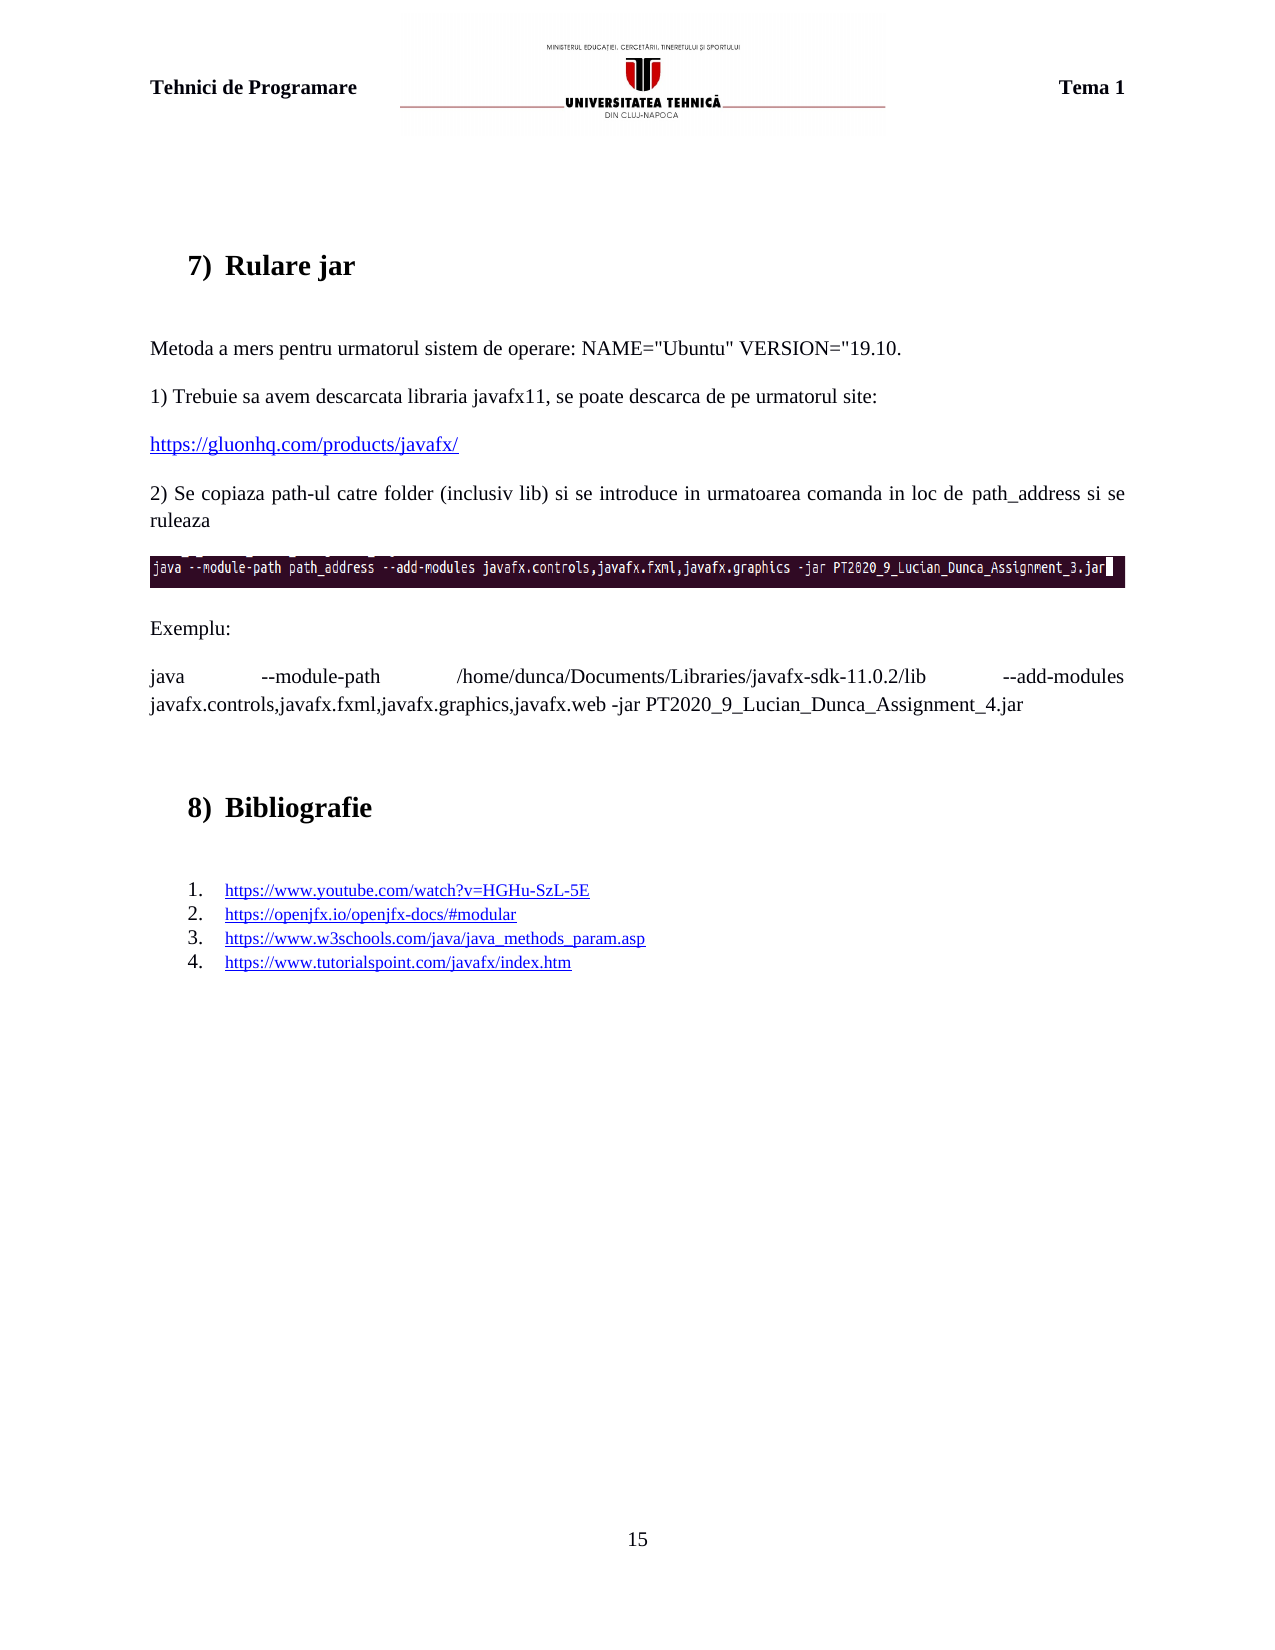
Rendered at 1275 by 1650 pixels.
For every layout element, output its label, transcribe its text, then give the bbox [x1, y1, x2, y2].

text java --module-path /home/dunca/Documents/Libraries/javafx-sdk-11.0.2/lib --add-modules javafx.controls,javafx.fxml,javafx.graphics,javafx.web -jar PT2020_9_Lucian_Dunca_Assignment_4.jar [150, 664, 1125, 716]
text https://gluonhq.com/products/javafx/ [150, 432, 1125, 456]
text 1) Trebuie sa avem descarcata libraria javafx11, se poate descarca de pe urmatorul site: [150, 384, 1125, 408]
list https://openjfx.io/openjfx-docs/#modular [187, 901, 1125, 925]
subtitle Bibliografie [187, 790, 1125, 824]
subtitle Rulare jar [187, 248, 1125, 282]
list https://www.youtube.com/watch?v=HGHu-SzL-5E [187, 877, 1125, 901]
list https://www.tutorialspoint.com/javafx/index.htm [187, 949, 1125, 973]
text 2) Se copiaza path-ul catre folder (inclusiv lib) si se introduce in urmatoarea comanda in loc de path_address si se ruleaza [150, 481, 1125, 532]
picture [150, 556, 1125, 588]
text Exemplu: [150, 588, 1125, 640]
picture [400, 13, 886, 136]
list https://www.w3schools.com/java/java_methods_param.asp [187, 925, 1125, 949]
text Metoda a mers pentru urmatorul sistem de operare: NAME="Ubuntu" VERSION="19.10. [150, 335, 1125, 359]
